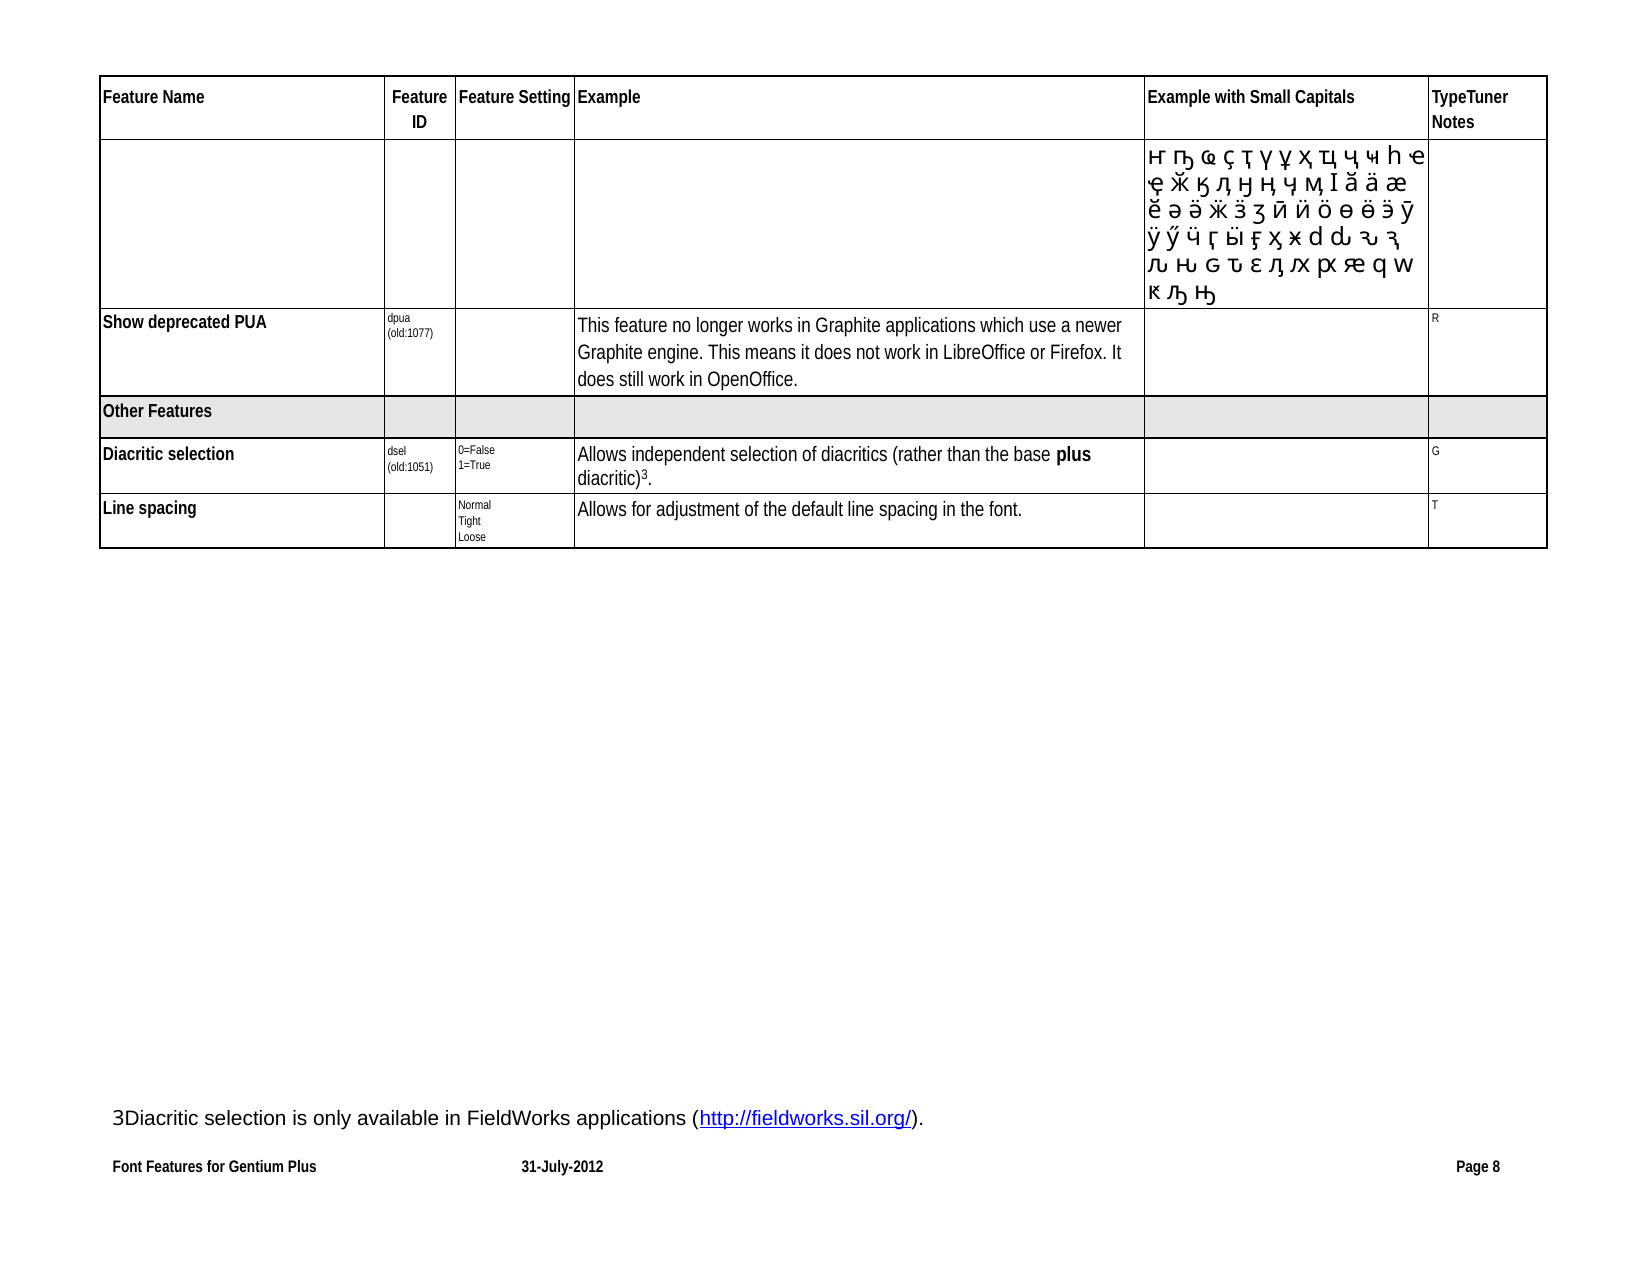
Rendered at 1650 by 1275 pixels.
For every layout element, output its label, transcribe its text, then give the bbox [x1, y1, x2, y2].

table_cell [1429, 397, 1546, 437]
table_cell ҥ ҧ ҩ ҫ ҭ ү ұ ҳ ҵ ҷ ҹ һ ҽ ҿ ӂ ӄ ӆ ӈ ӊ ӌ ӎ ӏ ӑ ӓ ӕ ӗ ә ӛ ӝ ӟ ӡ ӣ ӥ ӧ ө ӫ ӭ ӯ ӱ ӳ ӵ ӷ ӹ ӻ ӽ ӿ ԁ ԃ ԅ ԇ ԉ ԋ ԍ ԏ ԑ ԓ ԕ ԗ ԙ ԛ ԝ ԟ ԡ ԣ [1145, 140, 1428, 308]
table_header Feature Name [101, 77, 384, 139]
table_cell [575, 397, 1144, 437]
table_cell [1145, 494, 1428, 547]
table_cell Normal Tight Loose [456, 494, 574, 547]
table_header Feature ID [385, 77, 455, 139]
table_cell [456, 397, 574, 437]
table_cell 0=False 1=True [456, 439, 574, 493]
table_cell dpua (old:1077) [385, 309, 455, 395]
table_header Example [575, 77, 1144, 139]
table_cell T [1429, 494, 1546, 547]
table_cell This feature no longer works in Graphite applications which use a newer Graphite engine. This means it does not work in LibreOffice or Firefox. It does still work in OpenOffice. [575, 309, 1144, 395]
table_header TypeTuner Notes [1429, 77, 1546, 139]
table_cell [1145, 309, 1428, 395]
table_cell [1145, 439, 1428, 493]
table_cell Show deprecated PUA [101, 309, 384, 395]
table_cell [385, 140, 455, 308]
table_cell [456, 309, 574, 395]
table_cell Diacritic selection [101, 439, 384, 493]
table_cell [1145, 397, 1428, 437]
table_cell [385, 397, 455, 437]
table_cell R [1429, 309, 1546, 395]
table_cell Allows independent selection of diacritics (rather than the base plus diacritic). [575, 439, 1144, 493]
table_cell Other Features [101, 397, 384, 437]
table_cell Line spacing [101, 494, 384, 547]
table_header Example with Small Capitals [1145, 77, 1428, 139]
table_cell [385, 494, 455, 547]
table_cell [101, 140, 384, 308]
table_cell [575, 140, 1144, 308]
table_cell [1429, 140, 1546, 308]
table_header Feature Setting [456, 77, 574, 139]
table_cell [456, 140, 574, 308]
table_cell Allows for adjustment of the default line spacing in the font. [575, 494, 1144, 547]
table_cell G [1429, 439, 1546, 493]
table_cell dsel (old:1051) [385, 439, 455, 493]
